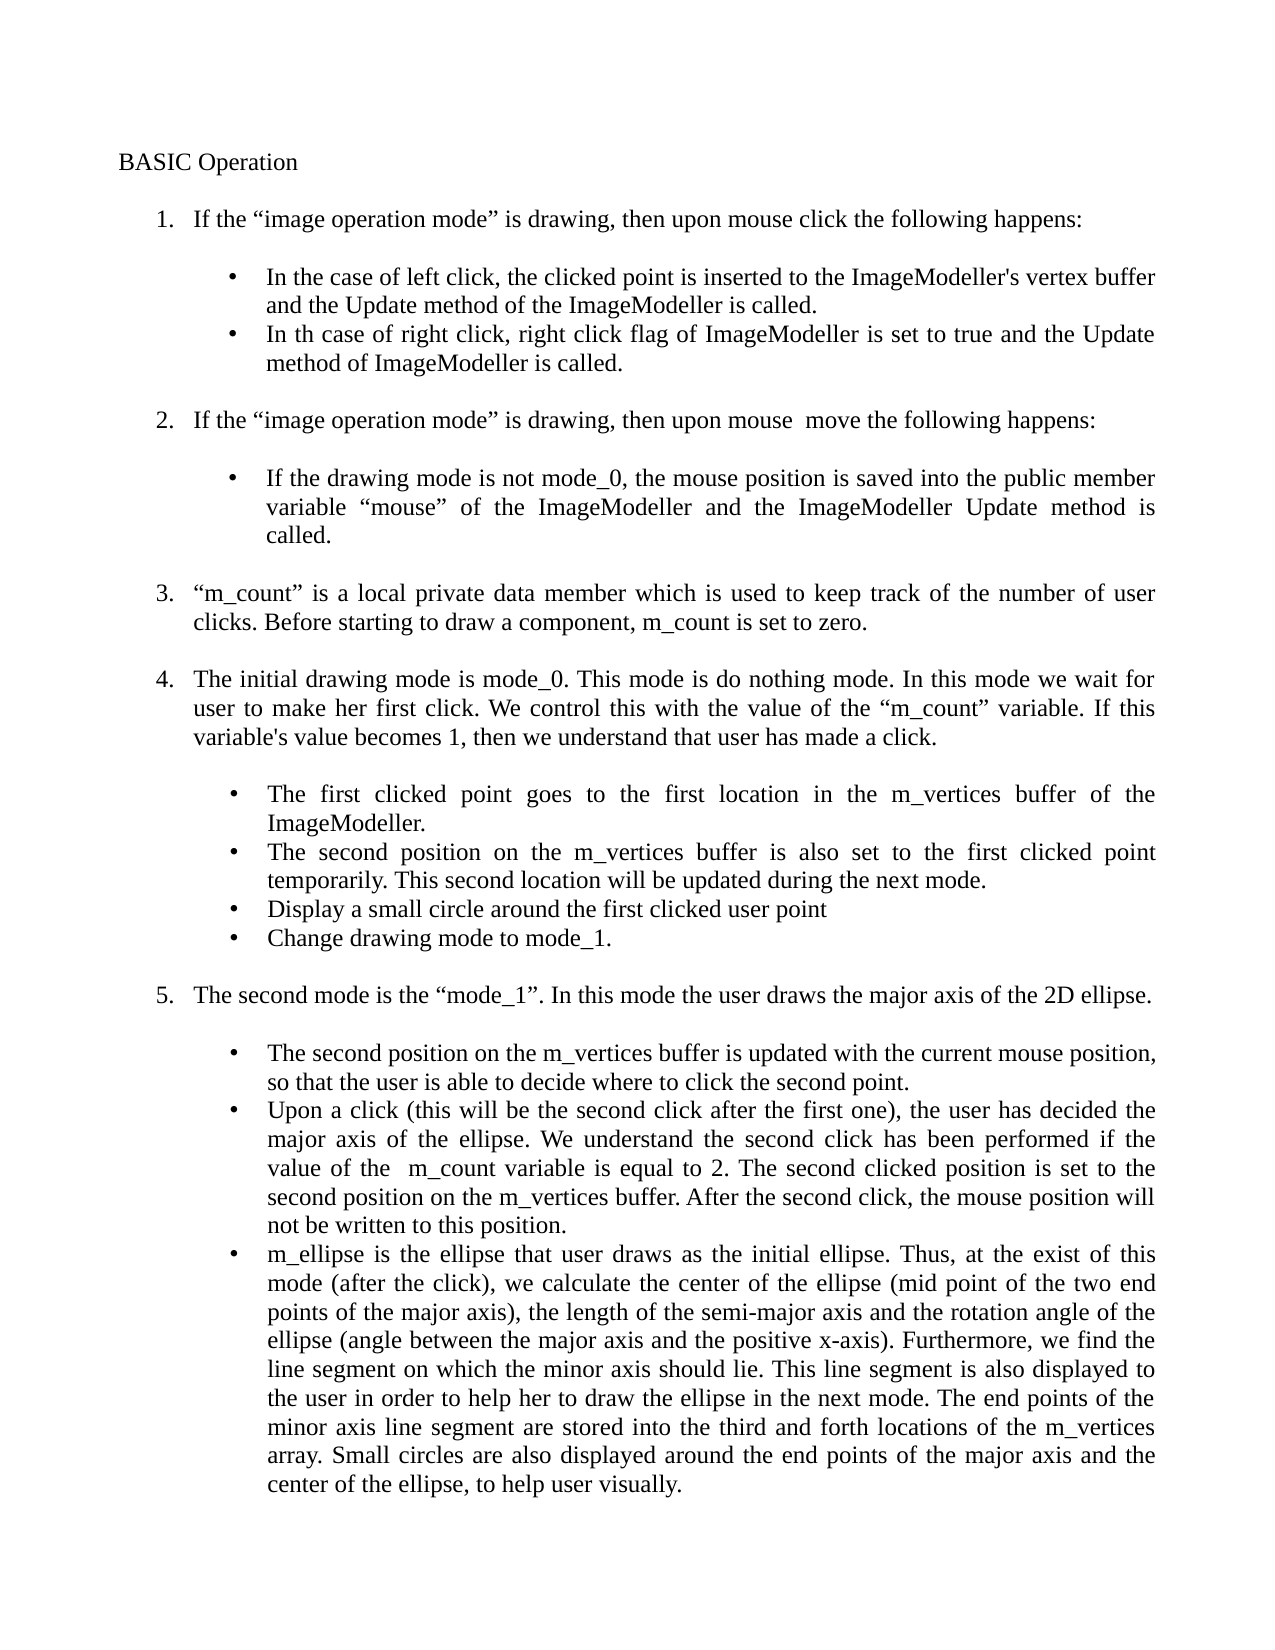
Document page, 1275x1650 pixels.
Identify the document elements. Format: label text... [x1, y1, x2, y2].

list In th case of right click, right click flag of ImageModeller is set to true and the Update method of ImageModeller is called. [228, 319, 1157, 377]
list The initial drawing mode is mode_0. This mode is do nothing mode. In this mode we wait for user to make her first click. We control this with the value of the “m_count” variable. If this variable's value becomes 1, then we understand that user has made a click. [156, 664, 1157, 751]
list The second mode is the “mode_1”. In this mode the user draws the major axis of the 2D ellipse. [156, 981, 1157, 1009]
list The second position on the m_vertices buffer is updated with the current mouse position, so that the user is able to decide where to click the second point. [229, 1038, 1157, 1096]
list Change drawing mode to mode_1. [229, 923, 1157, 952]
list The second position on the m_vertices buffer is also set to the first clicked point temporarily. This second location will be updated during the next mode. [229, 837, 1157, 894]
list Display a small circle around the first clicked user point [229, 894, 1157, 923]
list “m_count” is a local private data member which is used to keep track of the number of user clicks. Before starting to draw a component, m_count is set to zero. [156, 578, 1157, 636]
list Upon a click (this will be the second click after the first one), the user has decided the major axis of the ellipse. We understand the second click has been performed if the value of the m_count variable is equal to 2. The second clicked position is set to the second position on the m_vertices buffer. After the second click, the mouse position will not be written to this position. [229, 1096, 1157, 1239]
list m_ellipse is the ellipse that user draws as the initial ellipse. Thus, at the exist of this mode (after the click), we calculate the center of the ellipse (mid point of the two end points of the major axis), the length of the semi-major axis and the rotation angle of the ellipse (angle between the major axis and the positive x-axis). Furthermore, we find the line segment on which the minor axis should lie. This line segment is also displayed to the user in order to help her to draw the ellipse in the next mode. The end points of the minor axis line segment are stored into the third and forth locations of the m_vertices array. Small circles are also displayed around the end points of the major axis and the center of the ellipse, to help user visually. [229, 1239, 1157, 1498]
list The first clicked point goes to the first location in the m_vertices buffer of the ImageModeller. [229, 779, 1157, 837]
list If the drawing mode is not mode_0, the mouse position is saved into the public member variable “mouse” of the ImageModeller and the ImageModeller Update method is called. [228, 463, 1157, 549]
list In the case of left click, the clicked point is inserted to the ImageModeller's vertex buffer and the Update method of the ImageModeller is called. [228, 262, 1157, 319]
list If the “image operation mode” is drawing, then upon mouse click the following happens: [156, 204, 1157, 233]
list If the “image operation mode” is drawing, then upon mouse move the following happens: [156, 406, 1157, 434]
text BASIC Operation [118, 147, 1157, 176]
